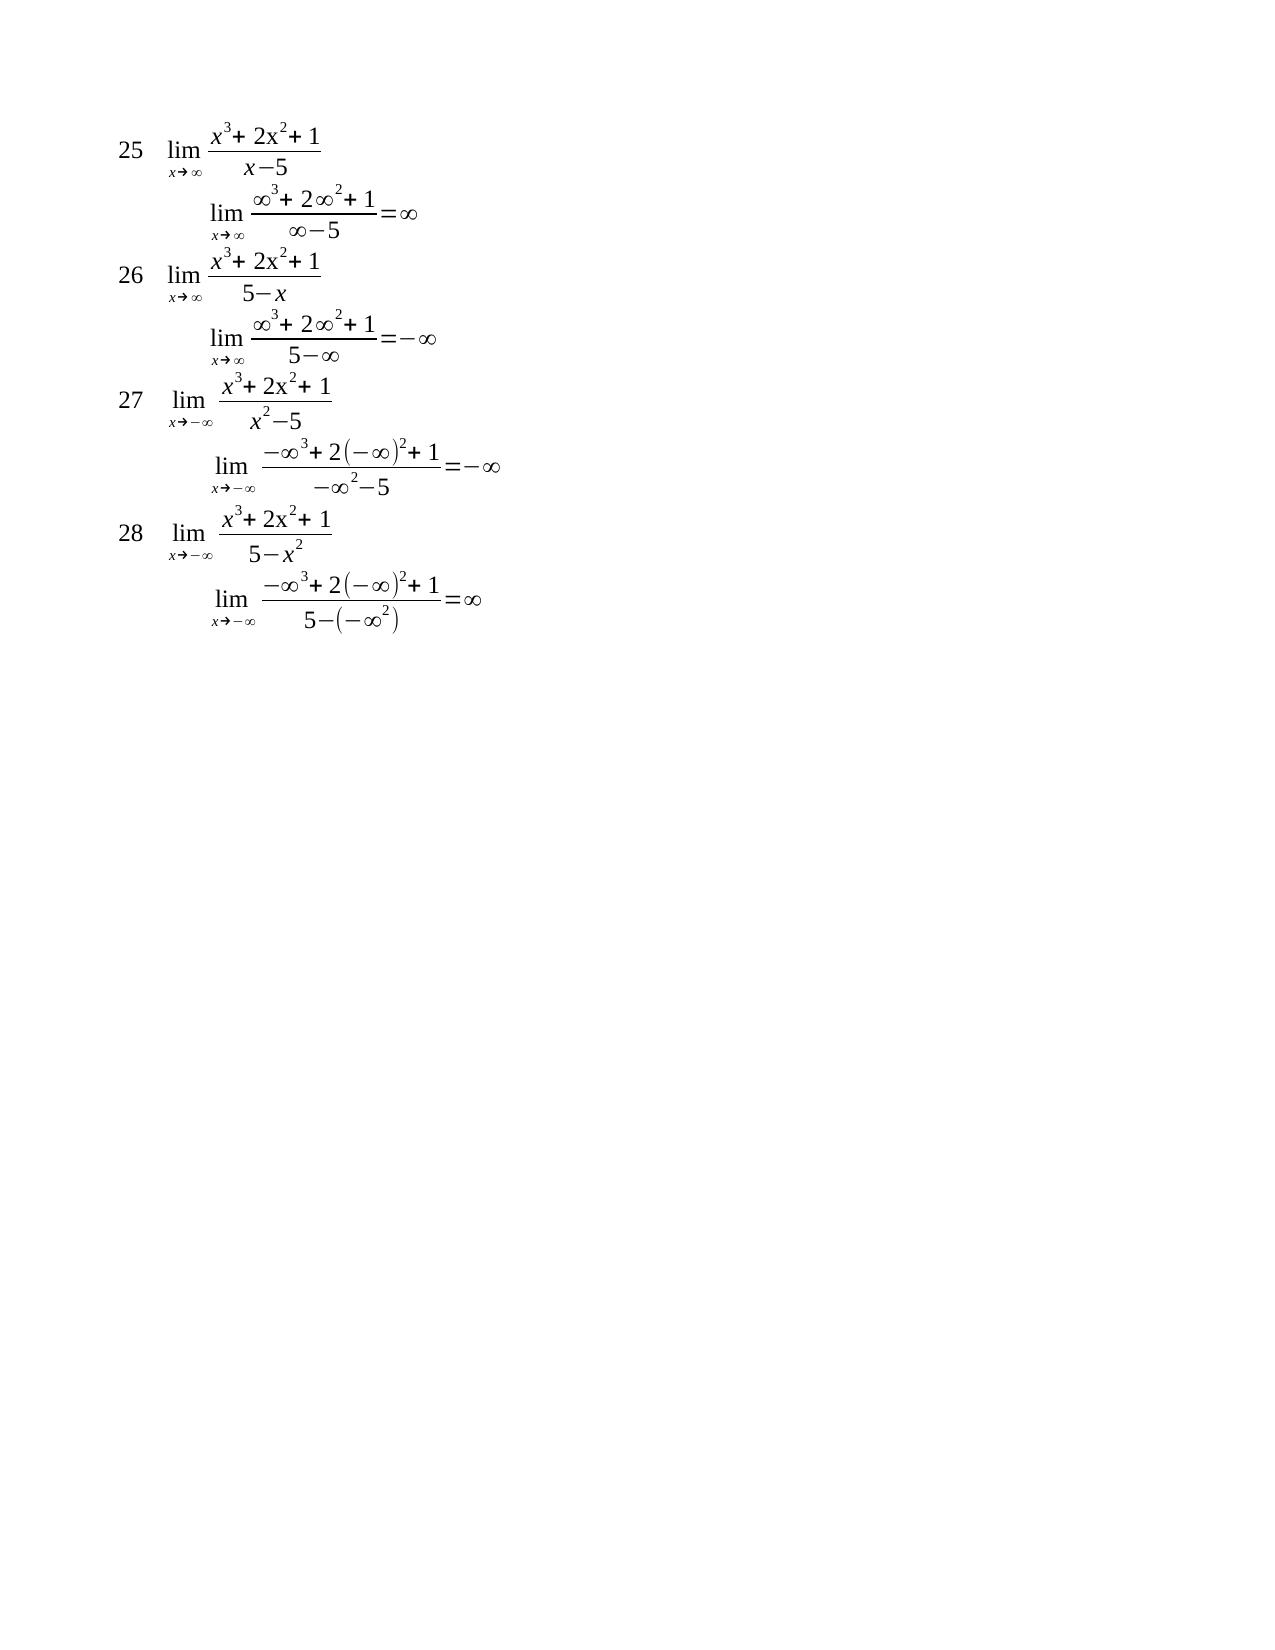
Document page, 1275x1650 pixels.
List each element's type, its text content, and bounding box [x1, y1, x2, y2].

text 25 [118, 118, 1157, 181]
text 26 [118, 243, 1157, 306]
text 27 [118, 368, 1157, 434]
text 28 [118, 501, 1157, 567]
